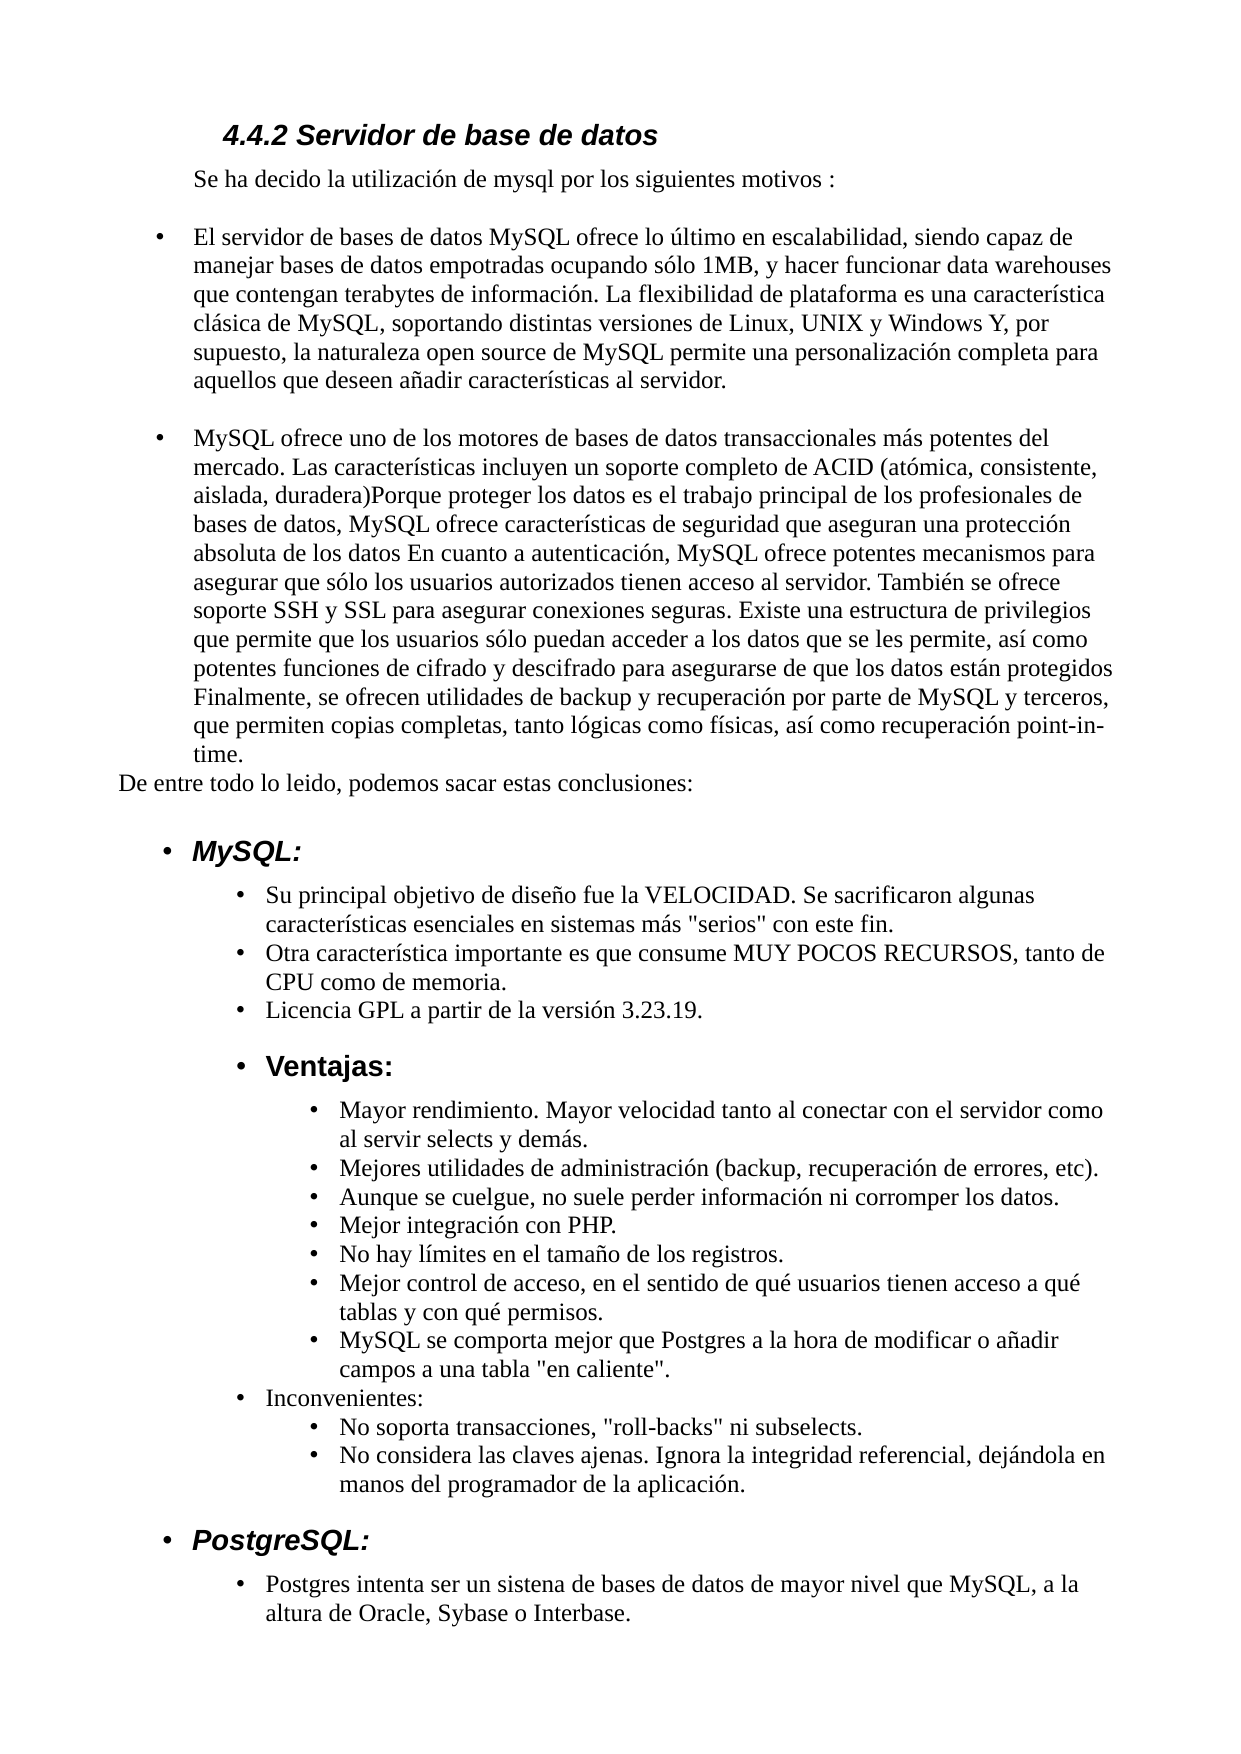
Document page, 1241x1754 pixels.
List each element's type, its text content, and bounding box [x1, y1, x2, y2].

list Licencia GPL a partir de la versión 3.23.19. [236, 995, 1122, 1024]
list MySQL ofrece uno de los motores de bases de datos transaccionales más potentes del mercado. Las características incluyen un soporte completo de ACID (atómica, consistente, aislada, duradera)Porque proteger los datos es el trabajo principal de los profesionales de bases de datos, MySQL ofrece características de seguridad que aseguran una protección absoluta de los datos En cuanto a autenticación, MySQL ofrece potentes mecanismos para asegurar que sólo los usuarios autorizados tienen acceso al servidor. También se ofrece soporte SSH y SSL para asegurar conexiones seguras. Existe una estructura de privilegios que permite que los usuarios sólo puedan acceder a los datos que se les permite, así como potentes funciones de cifrado y descifrado para asegurarse de que los datos están protegidos Finalmente, se ofrecen utilidades de backup y recuperación por parte de MySQL y terceros, que permiten copias completas, tanto lógicas como físicas, así como recuperación point-in-time. [156, 423, 1122, 768]
subtitle Servidor de base de datos [215, 118, 1122, 152]
subtitle MySQL: [162, 834, 1122, 868]
list Inconvenientes: [236, 1383, 1122, 1412]
list No hay límites en el tamaño de los registros. [309, 1239, 1122, 1268]
list Otra característica importante es que consume MUY POCOS RECURSOS, tanto de CPU como de memoria. [236, 938, 1122, 995]
list No soporta transacciones, "roll-backs" ni subselects. [309, 1412, 1122, 1440]
list Se ha decido la utilización de mysql por los siguientes motivos : [156, 164, 1122, 193]
text De entre todo lo leido, podemos sacar estas conclusiones: [118, 768, 1122, 797]
list Postgres intenta ser un sistena de bases de datos de mayor nivel que MySQL, a la altura de Oracle, Sybase o Interbase. [236, 1569, 1122, 1627]
list Mejor control de acceso, en el sentido de qué usuarios tienen acceso a qué tablas y con qué permisos. [309, 1268, 1122, 1325]
list Mejores utilidades de administración (backup, recuperación de errores, etc). [309, 1153, 1122, 1182]
list Aunque se cuelgue, no suele perder información ni corromper los datos. [309, 1182, 1122, 1210]
subtitle Ventajas: [236, 1049, 1122, 1083]
subtitle PostgreSQL: [162, 1523, 1122, 1557]
list El servidor de bases de datos MySQL ofrece lo último en escalabilidad, siendo capaz de manejar bases de datos empotradas ocupando sólo 1MB, y hacer funcionar data warehouses que contengan terabytes de información. La flexibilidad de plataforma es una característica clásica de MySQL, soportando distintas versiones de Linux, UNIX y Windows Y, por supuesto, la naturaleza open source de MySQL permite una personalización completa para aquellos que deseen añadir características al servidor. [156, 222, 1122, 394]
list Su principal objetivo de diseño fue la VELOCIDAD. Se sacrificaron algunas características esenciales en sistemas más "serios" con este fin. [236, 880, 1122, 938]
list MySQL se comporta mejor que Postgres a la hora de modificar o añadir campos a una tabla "en caliente". [309, 1325, 1122, 1383]
list No considera las claves ajenas. Ignora la integridad referencial, dejándola en manos del programador de la aplicación. [309, 1440, 1122, 1498]
list Mayor rendimiento. Mayor velocidad tanto al conectar con el servidor como al servir selects y demás. [309, 1095, 1122, 1153]
list Mejor integración con PHP. [309, 1210, 1122, 1239]
